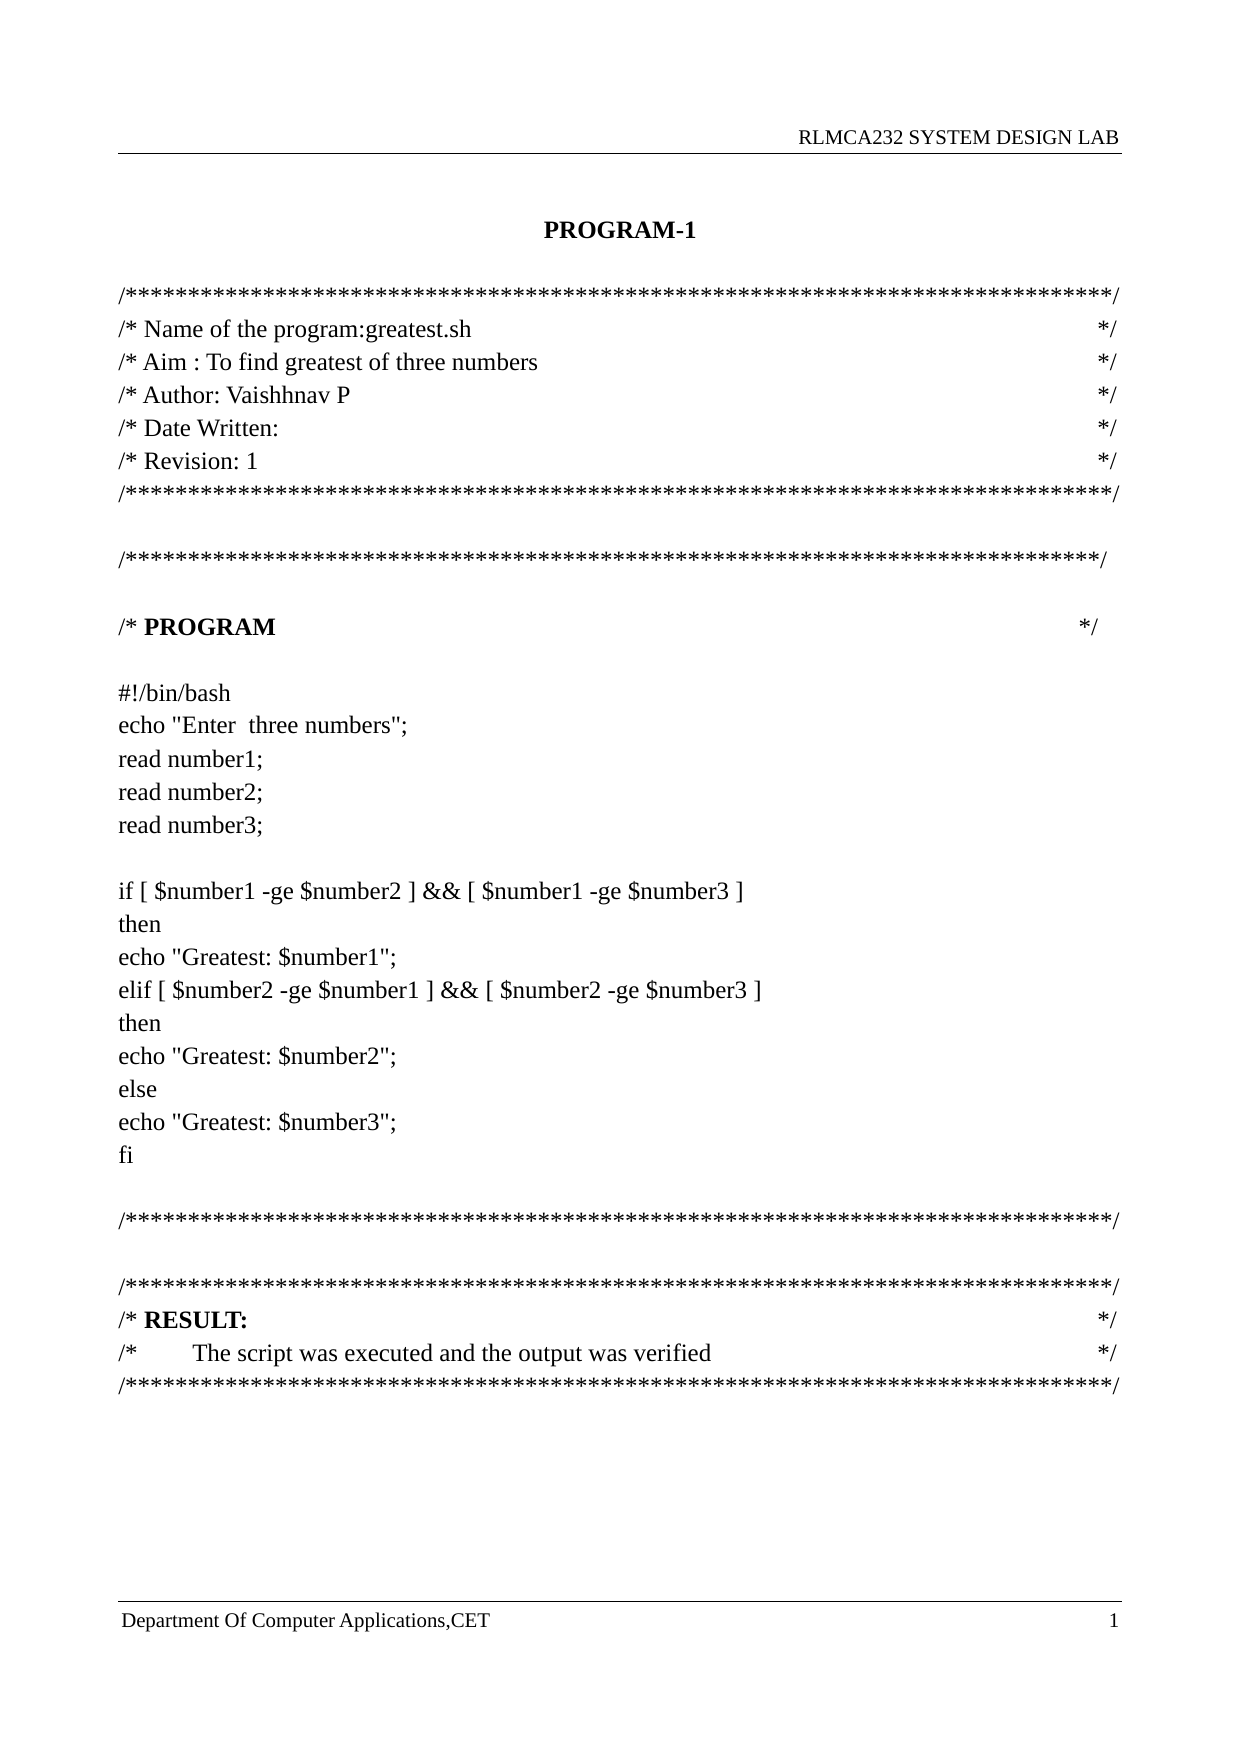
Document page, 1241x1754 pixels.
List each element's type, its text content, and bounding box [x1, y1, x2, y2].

text /* RESULT: */ [118, 1305, 1122, 1334]
text then [118, 1008, 1122, 1037]
text echo "Greatest: $number2"; [118, 1041, 1122, 1069]
text /*******************************************************************************/ [118, 1272, 1122, 1301]
text echo "Greatest: $number1"; [118, 942, 1122, 971]
text if [ $number1 -ge $number2 ] && [ $number1 -ge $number3 ] [118, 876, 1122, 904]
text /* Name of the program:greatest.sh */ [118, 314, 1122, 343]
text read number3; [118, 810, 1122, 838]
text echo "Enter three numbers"; [118, 711, 1122, 739]
text fi [118, 1140, 1122, 1169]
text else [118, 1074, 1122, 1103]
text /* Revision: 1 */ [118, 446, 1122, 475]
text /* PROGRAM */ [118, 612, 1122, 640]
text /*******************************************************************************/ [118, 281, 1122, 310]
text /* Author: Vaishhnav P */ [118, 380, 1122, 409]
text PROGRAM-1 [118, 215, 1122, 244]
text /*******************************************************************************/ [118, 1206, 1122, 1235]
text /* Date Written: */ [118, 413, 1122, 442]
text /******************************************************************************/ [118, 546, 1122, 574]
text /*******************************************************************************/ [118, 479, 1122, 508]
text elif [ $number2 -ge $number1 ] && [ $number2 -ge $number3 ] [118, 975, 1122, 1003]
text read number2; [118, 777, 1122, 805]
text #!/bin/bash [118, 678, 1122, 706]
text /* Aim : To find greatest of three numbers */ [118, 347, 1122, 376]
text /*******************************************************************************/ [118, 1371, 1122, 1400]
text /* The script was executed and the output was verified */ [118, 1338, 1122, 1367]
text echo "Greatest: $number3"; [118, 1107, 1122, 1136]
text then [118, 909, 1122, 937]
text read number1; [118, 744, 1122, 772]
